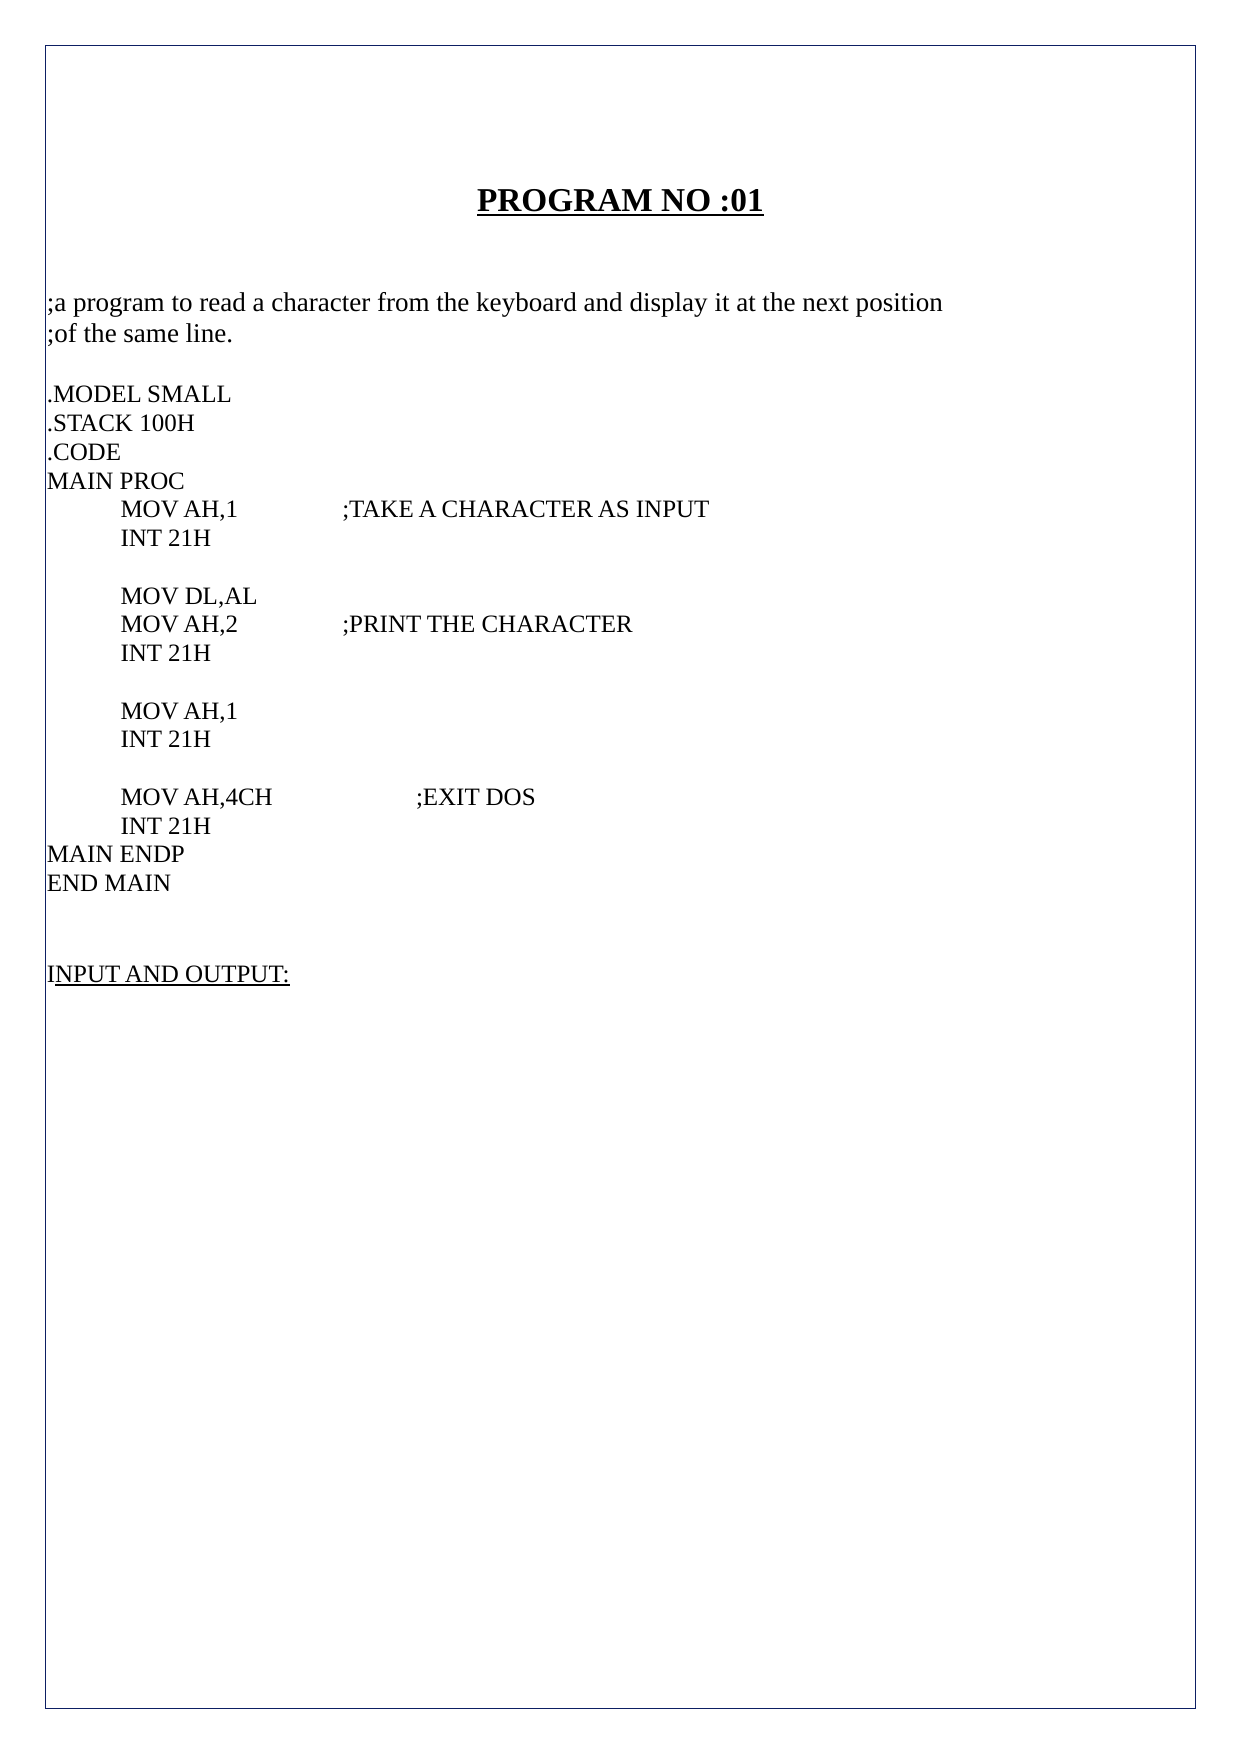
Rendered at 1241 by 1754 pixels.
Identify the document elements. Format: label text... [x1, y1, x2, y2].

text MOV AH,4CH ;EXIT DOS [47, 782, 1194, 811]
text INT 21H [47, 724, 1194, 753]
text MAIN ENDP [47, 839, 1194, 868]
text INT 21H [47, 811, 1194, 839]
text END MAIN [47, 868, 1194, 897]
text MOV AH,1 ;TAKE A CHARACTER AS INPUT [47, 494, 1194, 523]
text INPUT AND OUTPUT: [47, 959, 1194, 988]
text .CODE [47, 437, 1194, 466]
text INT 21H [47, 523, 1194, 552]
text MAIN PROC [47, 466, 1194, 494]
text .MODEL SMALL [47, 379, 1194, 408]
text .STACK 100H [47, 408, 1194, 437]
text MOV AH,1 [47, 696, 1194, 724]
text ;a program to read a character from the keyboard and display it at the next position [47, 286, 1194, 317]
text MOV AH,2 ;PRINT THE CHARACTER [47, 609, 1194, 638]
text MOV DL,AL [47, 581, 1194, 609]
text PROGRAM NO :01 [47, 181, 1194, 219]
text INT 21H [47, 638, 1194, 667]
text ;of the same line. [47, 317, 1194, 348]
